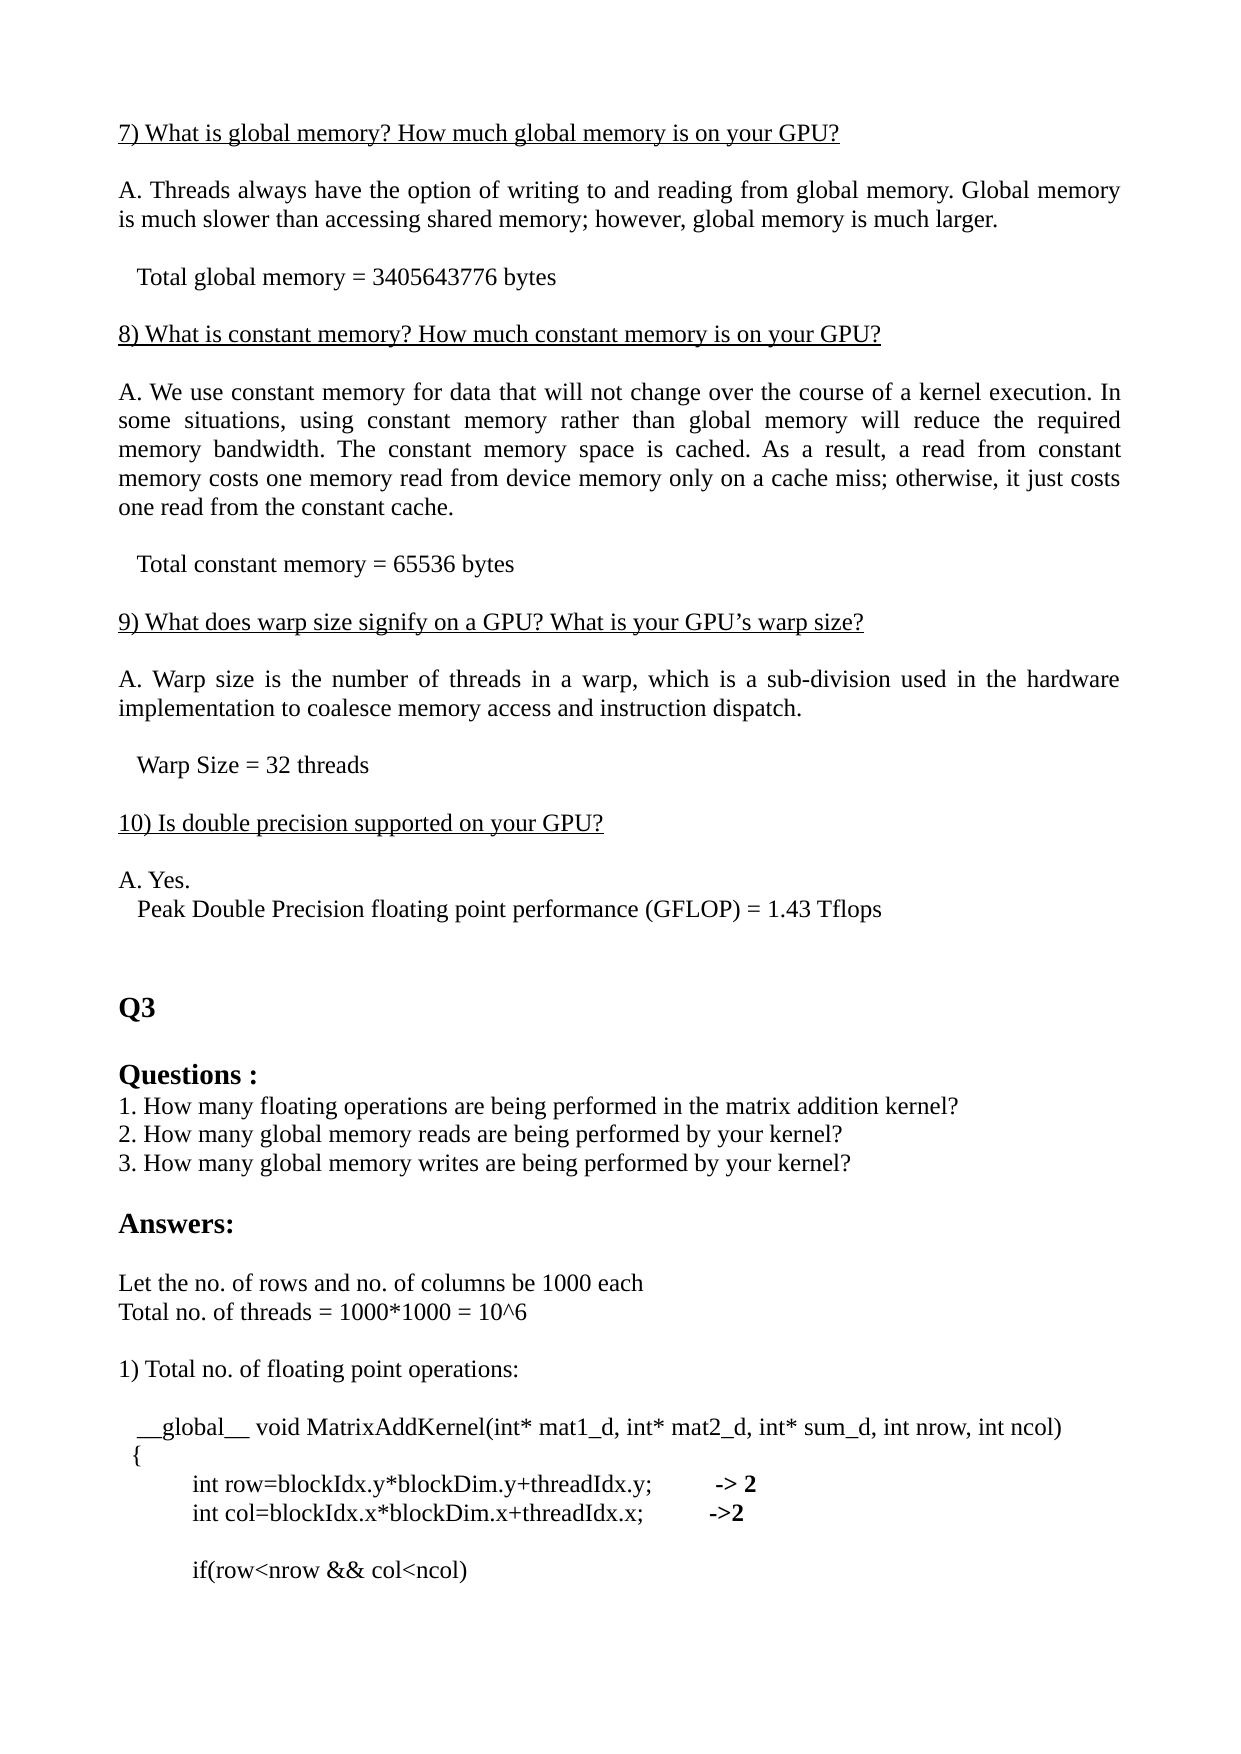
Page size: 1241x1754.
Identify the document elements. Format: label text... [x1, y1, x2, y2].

text A. Warp size is the number of threads in a warp, which is a sub-division used in the hardware implementation to coalesce memory access and instruction dispatch. [118, 664, 1122, 722]
text Peak Double Precision floating point performance (GFLOP) = 1.43 Tflops [118, 894, 1122, 923]
text Total no. of threads = 1000*1000 = 10^6 [118, 1297, 1122, 1326]
text A. We use constant memory for data that will not change over the course of a kernel execution. In some situations, using constant memory rather than global memory will reduce the required memory bandwidth. The constant memory space is cached. As a result, a read from constant memory costs one memory read from device memory only on a cache miss; otherwise, it just costs one read from the constant cache. [118, 377, 1122, 521]
text Total global memory = 3405643776 bytes [118, 262, 1122, 291]
text int row=blockIdx.y*blockDim.y+threadIdx.y; -> 2 [118, 1469, 1122, 1498]
text 9) What does warp size signify on a GPU? What is your GPU’s warp size? [118, 607, 1122, 636]
text Warp Size = 32 threads [118, 751, 1122, 779]
text 1) Total no. of floating point operations: [118, 1354, 1122, 1383]
text A. Yes. [118, 866, 1122, 894]
text 1. How many floating operations are being performed in the matrix addition kernel? [118, 1091, 1122, 1119]
text 8) What is constant memory? How much constant memory is on your GPU? [118, 319, 1122, 348]
text { [118, 1441, 1122, 1469]
text Q3 [118, 990, 1122, 1024]
text 10) Is double precision supported on your GPU? [118, 808, 1122, 837]
text int col=blockIdx.x*blockDim.x+threadIdx.x; ->2 [118, 1498, 1122, 1527]
text A. Threads always have the option of writing to and reading from global memory. Global memory is much slower than accessing shared memory; however, global memory is much larger. [118, 176, 1122, 233]
text 2. How many global memory reads are being performed by your kernel? [118, 1119, 1122, 1148]
text Let the no. of rows and no. of columns be 1000 each [118, 1268, 1122, 1297]
text 7) What is global memory? How much global memory is on your GPU? [118, 118, 1122, 147]
text Questions : [118, 1057, 1122, 1091]
text __global__ void MatrixAddKernel(int* mat1_d, int* mat2_d, int* sum_d, int nrow, int ncol) [118, 1412, 1122, 1441]
text if(row<nrow && col<ncol) [118, 1556, 1122, 1584]
text 3. How many global memory writes are being performed by your kernel? [118, 1148, 1122, 1177]
text Total constant memory = 65536 bytes [118, 549, 1122, 578]
text Answers: [118, 1206, 1122, 1239]
